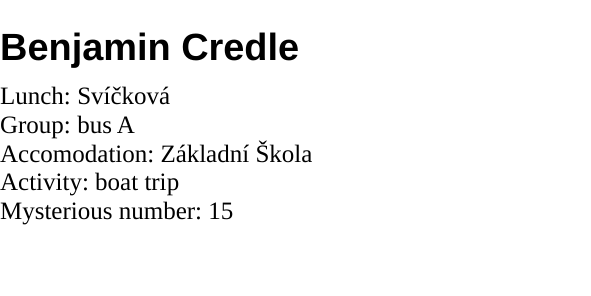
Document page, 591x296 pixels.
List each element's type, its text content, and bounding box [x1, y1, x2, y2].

text Accomodation: Základní Škola [0, 139, 591, 167]
text Group: bus A [0, 110, 591, 139]
text Lunch: Svíčková [0, 81, 591, 110]
text Activity: boat trip [0, 167, 591, 196]
text Mysterious number: 15 [0, 196, 591, 225]
subtitle Benjamin Credle [0, 25, 591, 69]
